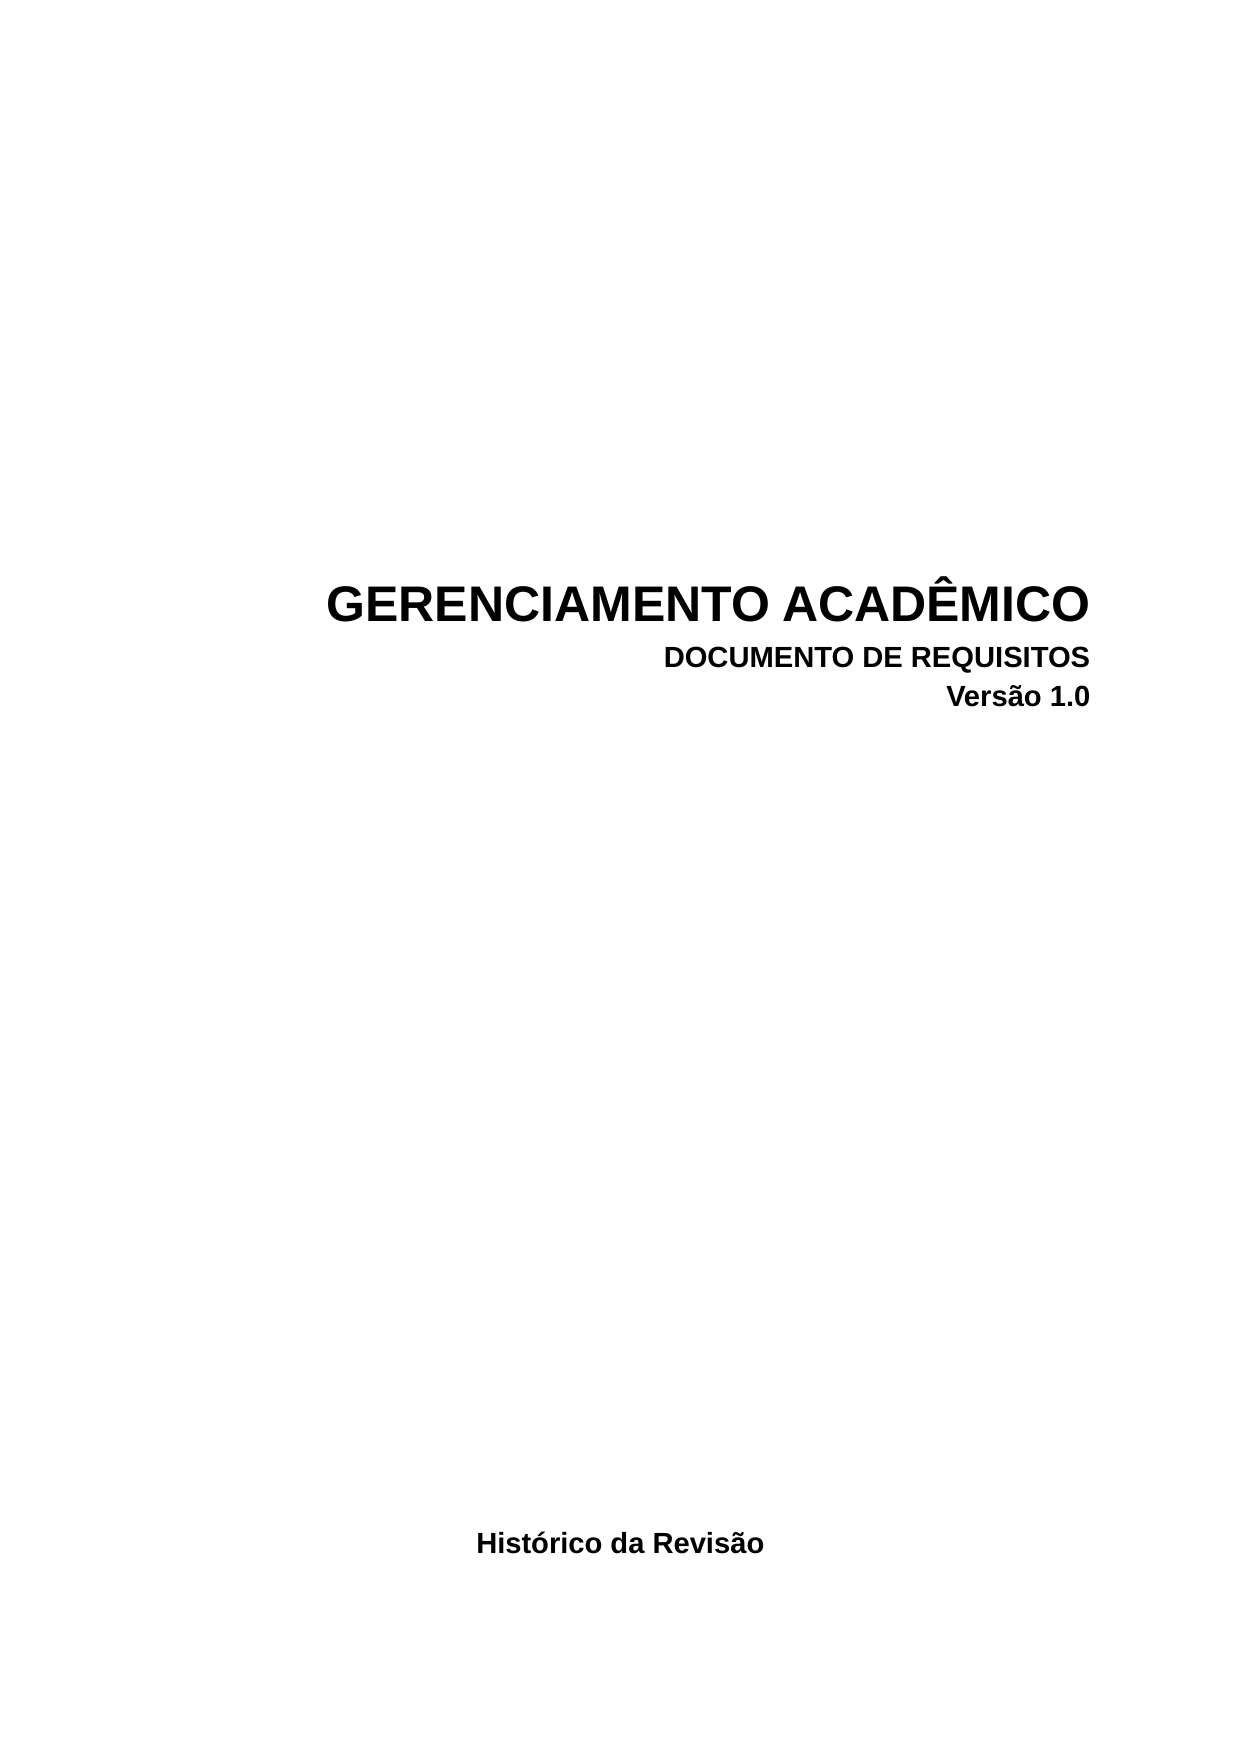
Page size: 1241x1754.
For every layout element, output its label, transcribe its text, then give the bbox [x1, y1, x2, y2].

text DOCUMENTO DE REQUISITOS [150, 640, 1090, 673]
text GERENCIAMENTO ACADÊMICO [150, 574, 1090, 631]
text Versão 1.0 [150, 678, 1090, 712]
text Histórico da Revisão [150, 1526, 1090, 1560]
